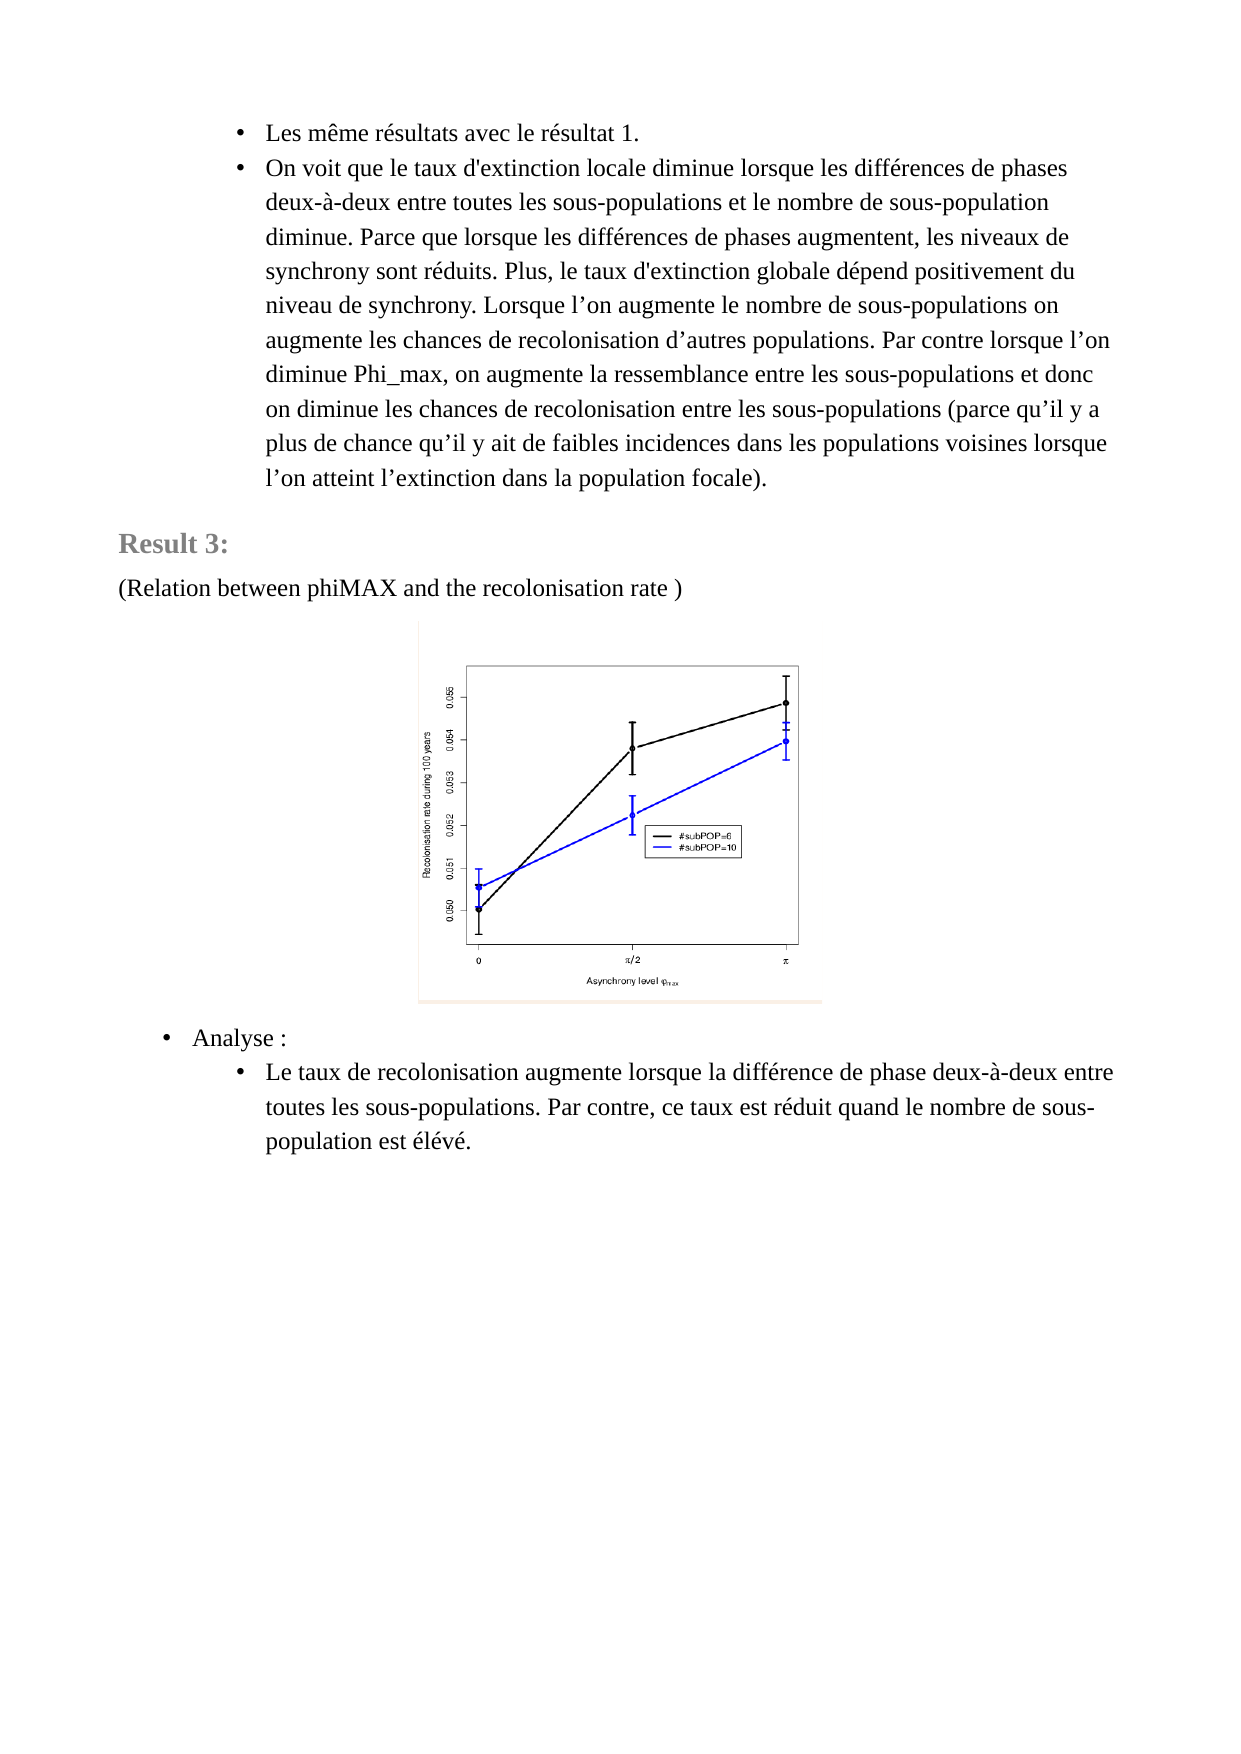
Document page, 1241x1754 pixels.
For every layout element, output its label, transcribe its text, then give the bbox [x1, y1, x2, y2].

picture [418, 621, 823, 1004]
text (Relation between phiMAX and the recolonisation rate ) [118, 573, 1122, 601]
list On voit que le taux d'extinction locale diminue lorsque les différences de phases deux-à-deux entre toutes les sous-populations et le nombre de sous-population diminue. Parce que lorsque les différences de phases augmentent, les niveaux de synchrony sont réduits. Plus, le taux d'extinction globale dépend positivement du niveau de synchrony. Lorsque l’on augmente le nombre de sous-populations on augmente les chances de recolonisation d’autres populations. Par contre lorsque l’on diminue Phi_max, on augmente la ressemblance entre les sous-populations et donc on diminue les chances de recolonisation entre les sous-populations (parce qu’il y a plus de chance qu’il y ait de faibles incidences dans les populations voisines lorsque l’on atteint l’extinction dans la population focale). [236, 153, 1122, 492]
subtitle Result 3: [118, 527, 1122, 560]
list Les même résultats avec le résultat 1. [236, 118, 1122, 147]
list Le taux de recolonisation augmente lorsque la différence de phase deux-à-deux entre toutes les sous-populations. Par contre, ce taux est réduit quand le nombre de sous-population est élévé. [236, 1057, 1122, 1155]
list Analyse : [162, 1023, 1122, 1051]
